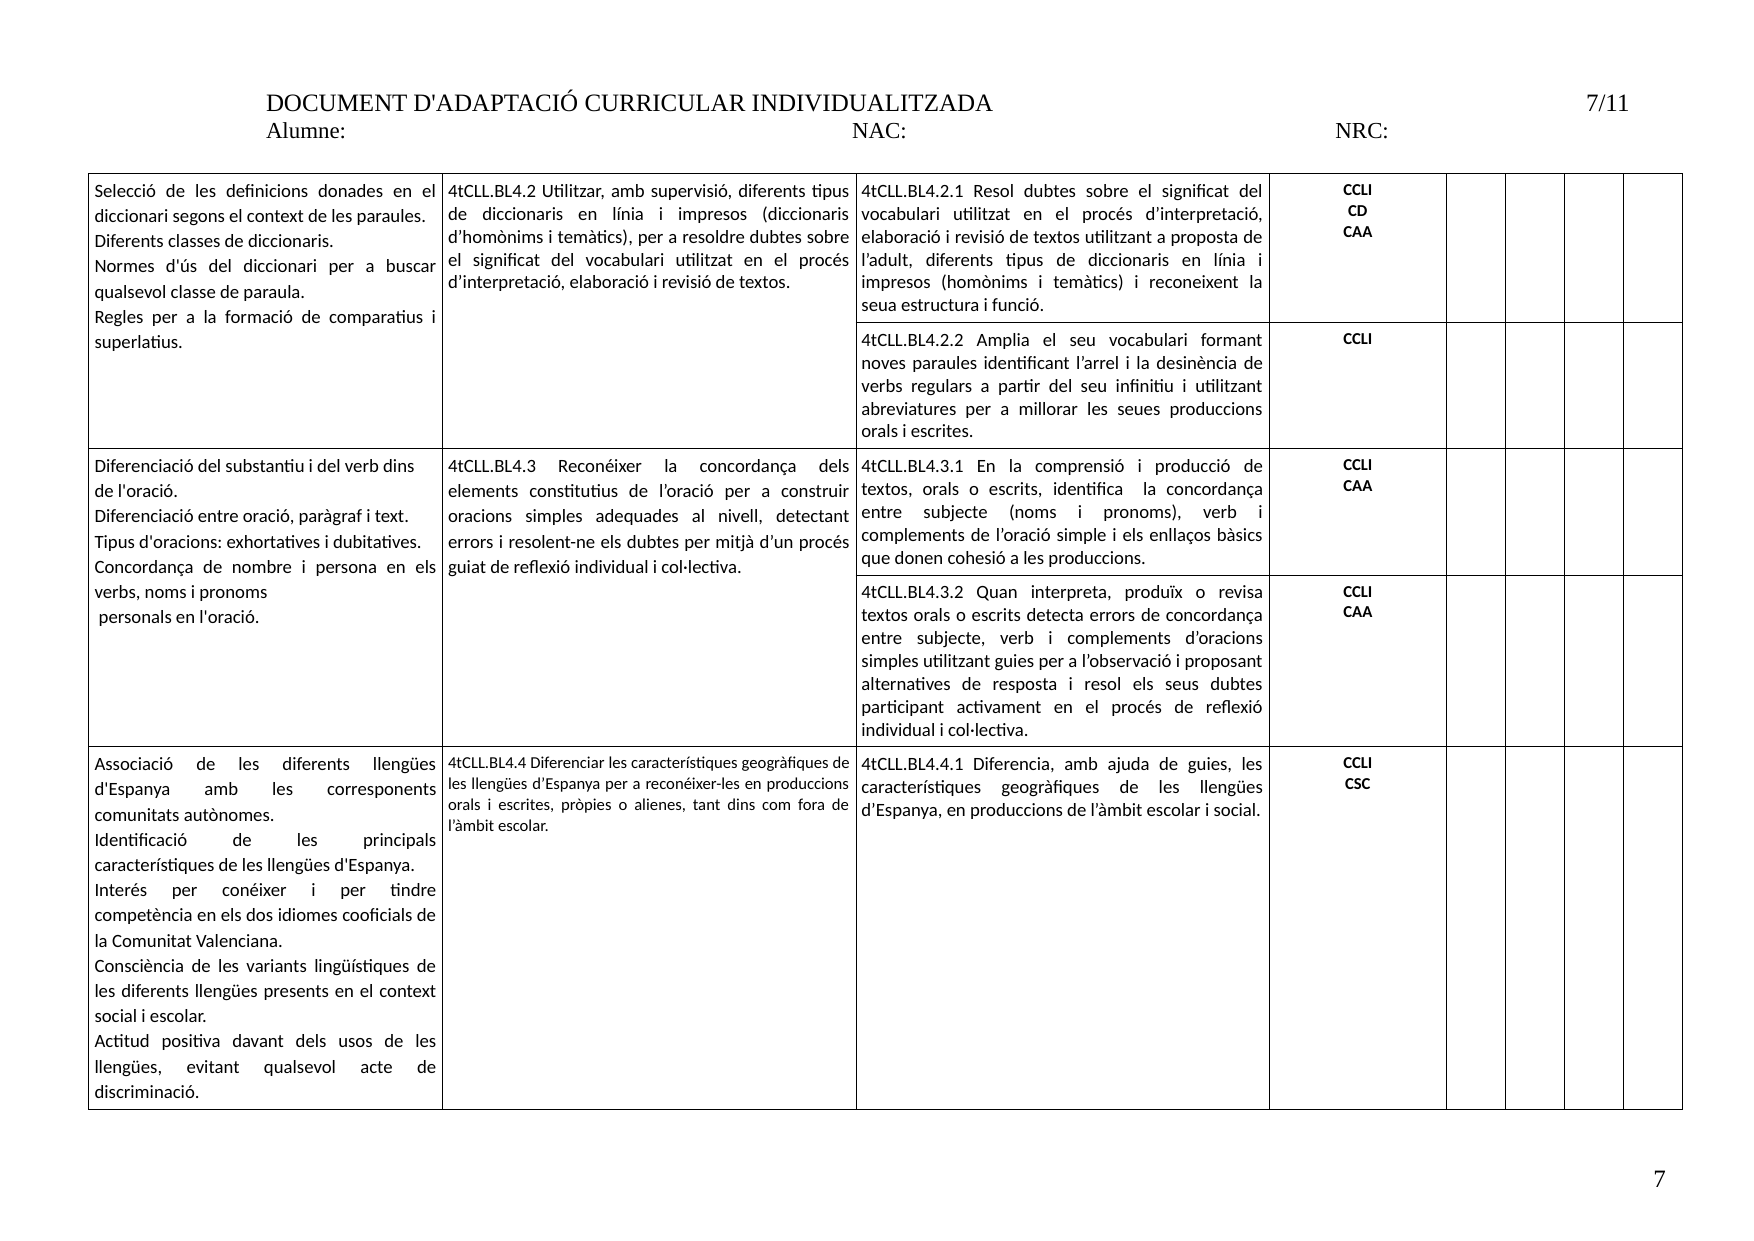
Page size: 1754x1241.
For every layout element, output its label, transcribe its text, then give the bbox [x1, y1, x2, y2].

table_cell 4tCLL.BL4.4.1 Diferencia, amb ajuda de guies, les característiques geogràfiques de les llengües d’Espanya, en produccions de l’àmbit escolar i social. [857, 747, 1269, 1109]
table_cell [1565, 576, 1623, 746]
table_cell [1624, 747, 1682, 1109]
table_cell 4tCLL.BL4.2 Utilitzar, amb supervisió, diferents tipus de diccionaris en línia i impresos (diccionaris d’homònims i temàtics), per a resoldre dubtes sobre el significat del vocabulari utilitzat en el procés d’interpretació, elaboració i revisió de textos. [443, 174, 856, 448]
table_cell [1506, 174, 1564, 322]
table_cell 4tCLL.BL4.3.1 En la comprensió i producció de textos, orals o escrits, identifica la concordança entre subjecte (noms i pronoms), verb i complements de l’oració simple i els enllaços bàsics que donen cohesió a les produccions. [857, 449, 1269, 574]
table_cell [1506, 576, 1564, 746]
table_cell 4tCLL.BL4.4 Diferenciar les característiques geogràfiques de les llengües d’Espanya per a reconéixer-les en produccions orals i escrites, pròpies o alienes, tant dins com fora de l’àmbit escolar. [443, 747, 856, 1109]
table_cell [1624, 323, 1682, 448]
table_cell Associació de les diferents llengües d'Espanya amb les corresponents comunitats autònomes. Identificació de les principals característiques de les llengües d'Espanya. Interés per conéixer i per tindre competència en els dos idiomes cooficials de la Comunitat Valenciana. Consciència de les variants lingüístiques de les diferents llengües presents en el context social i escolar. Actitud positiva davant dels usos de les llengües, evitant qualsevol acte de discriminació. [89, 747, 442, 1109]
table_cell [1506, 747, 1564, 1109]
table_cell [1624, 576, 1682, 746]
table_cell [1565, 323, 1623, 448]
table_cell [1565, 747, 1623, 1109]
table_cell CCLI CAA [1270, 449, 1446, 574]
table_cell CCLI CSC [1270, 747, 1446, 1109]
table_cell [1624, 449, 1682, 574]
table_cell [1447, 449, 1505, 574]
table_cell [1506, 449, 1564, 574]
table_cell 4tCLL.BL4.3.2 Quan interpreta, produïx o revisa textos orals o escrits detecta errors de concordança entre subjecte, verb i complements d’oracions simples utilitzant guies per a l’observació i proposant alternatives de resposta i resol els seus dubtes participant activament en el procés de reflexió individual i col·lectiva. [857, 576, 1269, 746]
table_cell CCLI CAA [1270, 576, 1446, 746]
table_cell [1447, 174, 1505, 322]
table_cell [1447, 747, 1505, 1109]
table_cell [1447, 323, 1505, 448]
table_cell 4tCLL.BL4.2.1 Resol dubtes sobre el significat del vocabulari utilitzat en el procés d’interpretació, elaboració i revisió de textos utilitzant a proposta de l’adult, diferents tipus de diccionaris en línia i impresos (homònims i temàtics) i reconeixent la seua estructura i funció. [857, 174, 1269, 322]
table_cell Diferenciació del substantiu i del verb dins de l'oració. Diferenciació entre oració, paràgraf i text. Tipus d'oracions: exhortatives i dubitatives. Concordança de nombre i persona en els verbs, noms i pronoms personals en l'oració. [89, 449, 442, 746]
table_cell 4tCLL.BL4.3 Reconéixer la concordança dels elements constitutius de l’oració per a construir oracions simples adequades al nivell, detectant errors i resolent-ne els dubtes per mitjà d’un procés guiat de reflexió individual i col·lectiva. [443, 449, 856, 746]
table_cell CCLI [1270, 323, 1446, 448]
table_cell [1565, 449, 1623, 574]
table_cell 4tCLL.BL4.2.2 Amplia el seu vocabulari formant noves paraules identificant l’arrel i la desinència de verbs regulars a partir del seu infinitiu i utilitzant abreviatures per a millorar les seues produccions orals i escrites. [857, 323, 1269, 448]
table_cell [1506, 323, 1564, 448]
table_cell Selecció de les definicions donades en el diccionari segons el context de les paraules. Diferents classes de diccionaris. Normes d'ús del diccionari per a buscar qualsevol classe de paraula. Regles per a la formació de comparatius i superlatius. [89, 174, 442, 448]
table_cell CCLI CD CAA [1270, 174, 1446, 322]
table_cell [1624, 174, 1682, 322]
table_cell [1565, 174, 1623, 322]
table_cell [1447, 576, 1505, 746]
